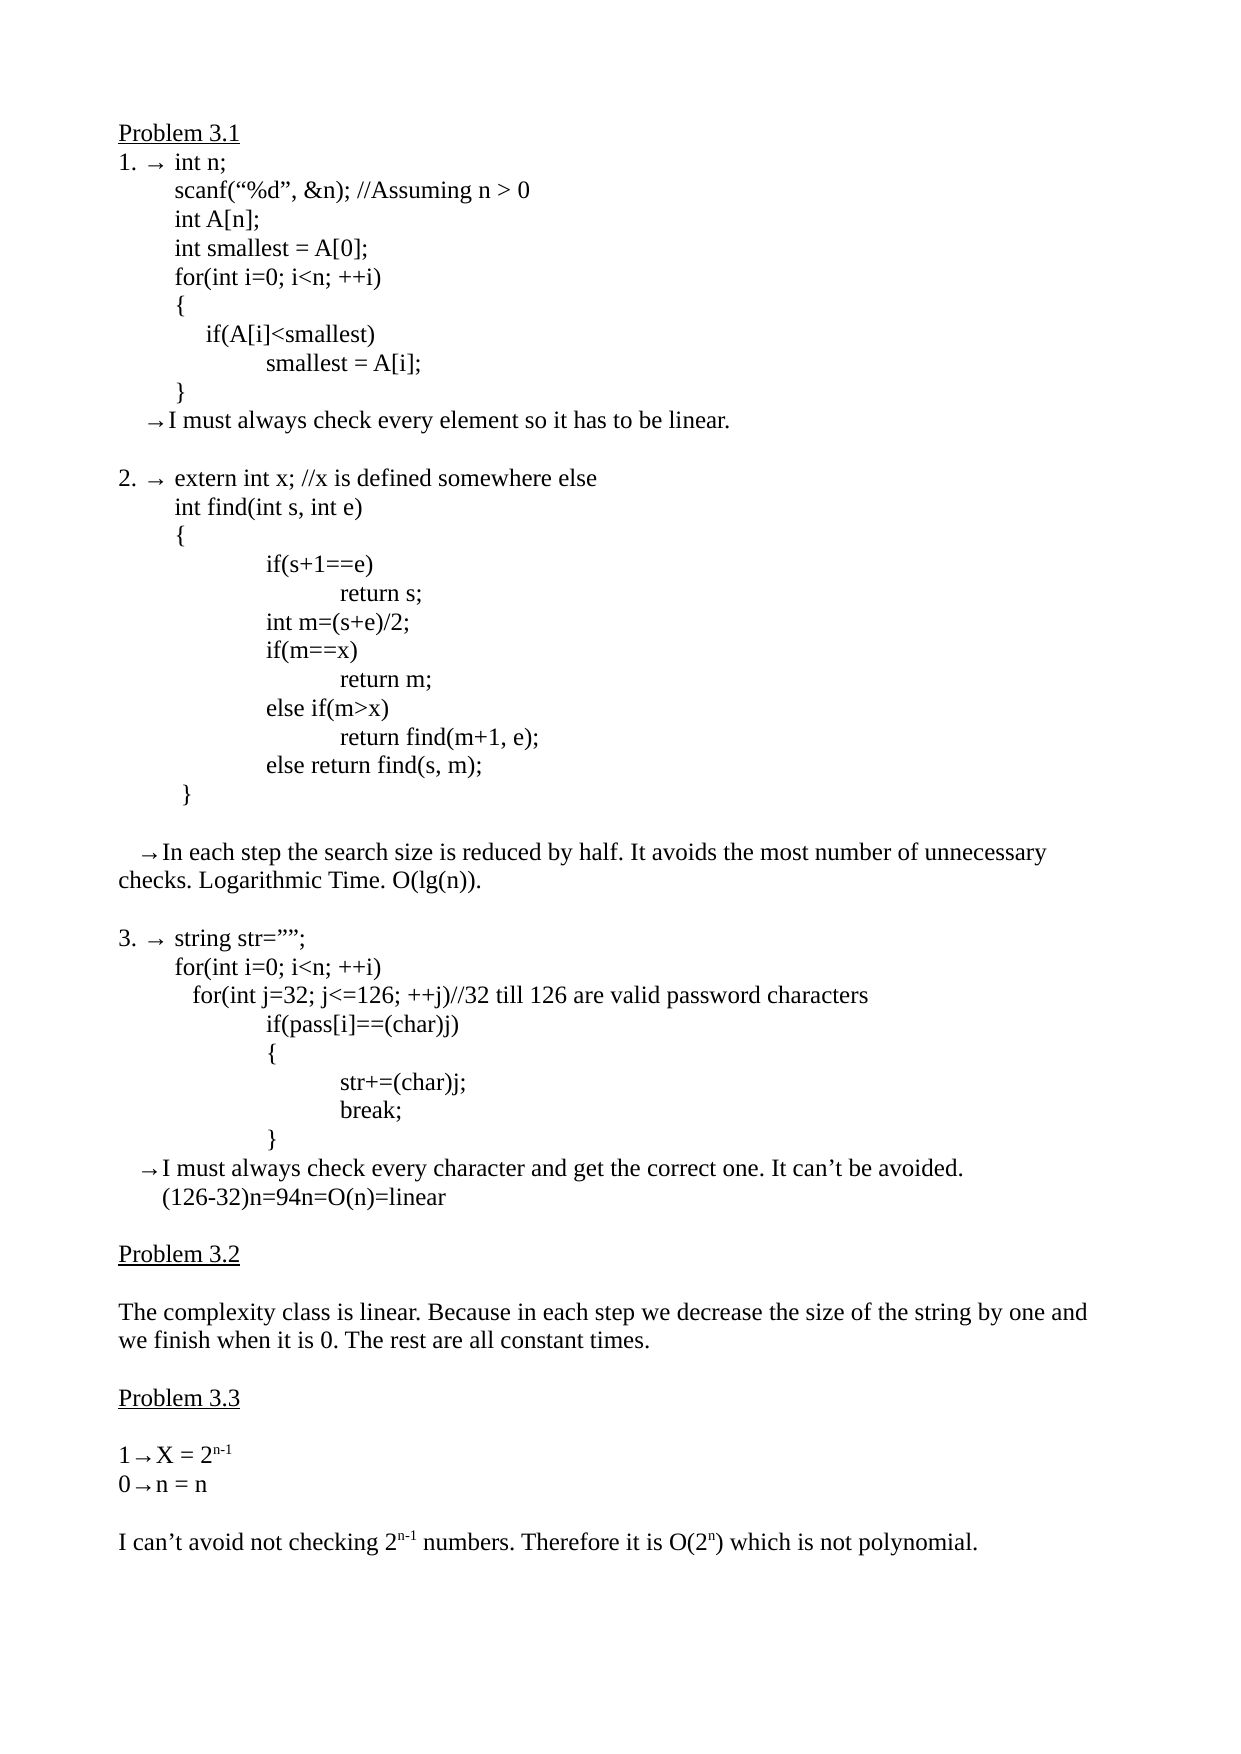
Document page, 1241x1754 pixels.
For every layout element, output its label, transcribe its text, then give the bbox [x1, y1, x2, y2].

text int A[n]; [118, 204, 1122, 233]
text →I must always check every element so it has to be linear. [118, 406, 1122, 434]
text return s; [118, 578, 1122, 607]
text I can’t avoid not checking 2n-1 numbers. Therefore it is O(2n) which is not polynomial. [118, 1527, 1122, 1556]
text } [118, 1124, 1122, 1153]
text Problem 3.2 [118, 1239, 1122, 1268]
text str+=(char)j; [118, 1067, 1122, 1096]
text else if(m>x) [118, 693, 1122, 722]
text break; [118, 1096, 1122, 1124]
text Problem 3.1 [118, 118, 1122, 147]
text if(A[i]<smallest) [118, 319, 1122, 348]
text →I must always check every character and get the correct one. It can’t be avoided. [118, 1153, 1122, 1182]
text return find(m+1, e); [118, 722, 1122, 751]
text Problem 3.3 [118, 1383, 1122, 1412]
text { [118, 521, 1122, 549]
text for(int j=32; j<=126; ++j)//32 till 126 are valid password characters [118, 981, 1122, 1009]
text if(s+1==e) [118, 549, 1122, 578]
text 1. → int n; [118, 147, 1122, 176]
text int m=(s+e)/2; [118, 607, 1122, 636]
text { [118, 291, 1122, 319]
text else return find(s, m); [118, 751, 1122, 779]
text smallest = A[i]; [118, 348, 1122, 377]
text (126-32)n=94n=O(n)=linear [118, 1182, 1122, 1211]
text scanf(“%d”, &n); //Assuming n > 0 [118, 176, 1122, 204]
text 2. → extern int x; //x is defined somewhere else [118, 463, 1122, 492]
text } [118, 377, 1122, 406]
text if(pass[i]==(char)j) [118, 1009, 1122, 1038]
text 0→n = n [118, 1469, 1122, 1498]
text int find(int s, int e) [118, 492, 1122, 521]
text 1→X = 2n-1 [118, 1441, 1122, 1469]
text int smallest = A[0]; [118, 233, 1122, 262]
text } [118, 779, 1122, 808]
text 3. → string str=””; [118, 923, 1122, 952]
text if(m==x) [118, 636, 1122, 664]
text for(int i=0; i<n; ++i) [118, 952, 1122, 981]
text for(int i=0; i<n; ++i) [118, 262, 1122, 291]
text →In each step the search size is reduced by half. It avoids the most number of unnecessary checks. Logarithmic Time. O(lg(n)). [118, 837, 1122, 894]
text The complexity class is linear. Because in each step we decrease the size of the string by one and we finish when it is 0. The rest are all constant times. [118, 1297, 1122, 1354]
text { [118, 1038, 1122, 1067]
text return m; [118, 664, 1122, 693]
